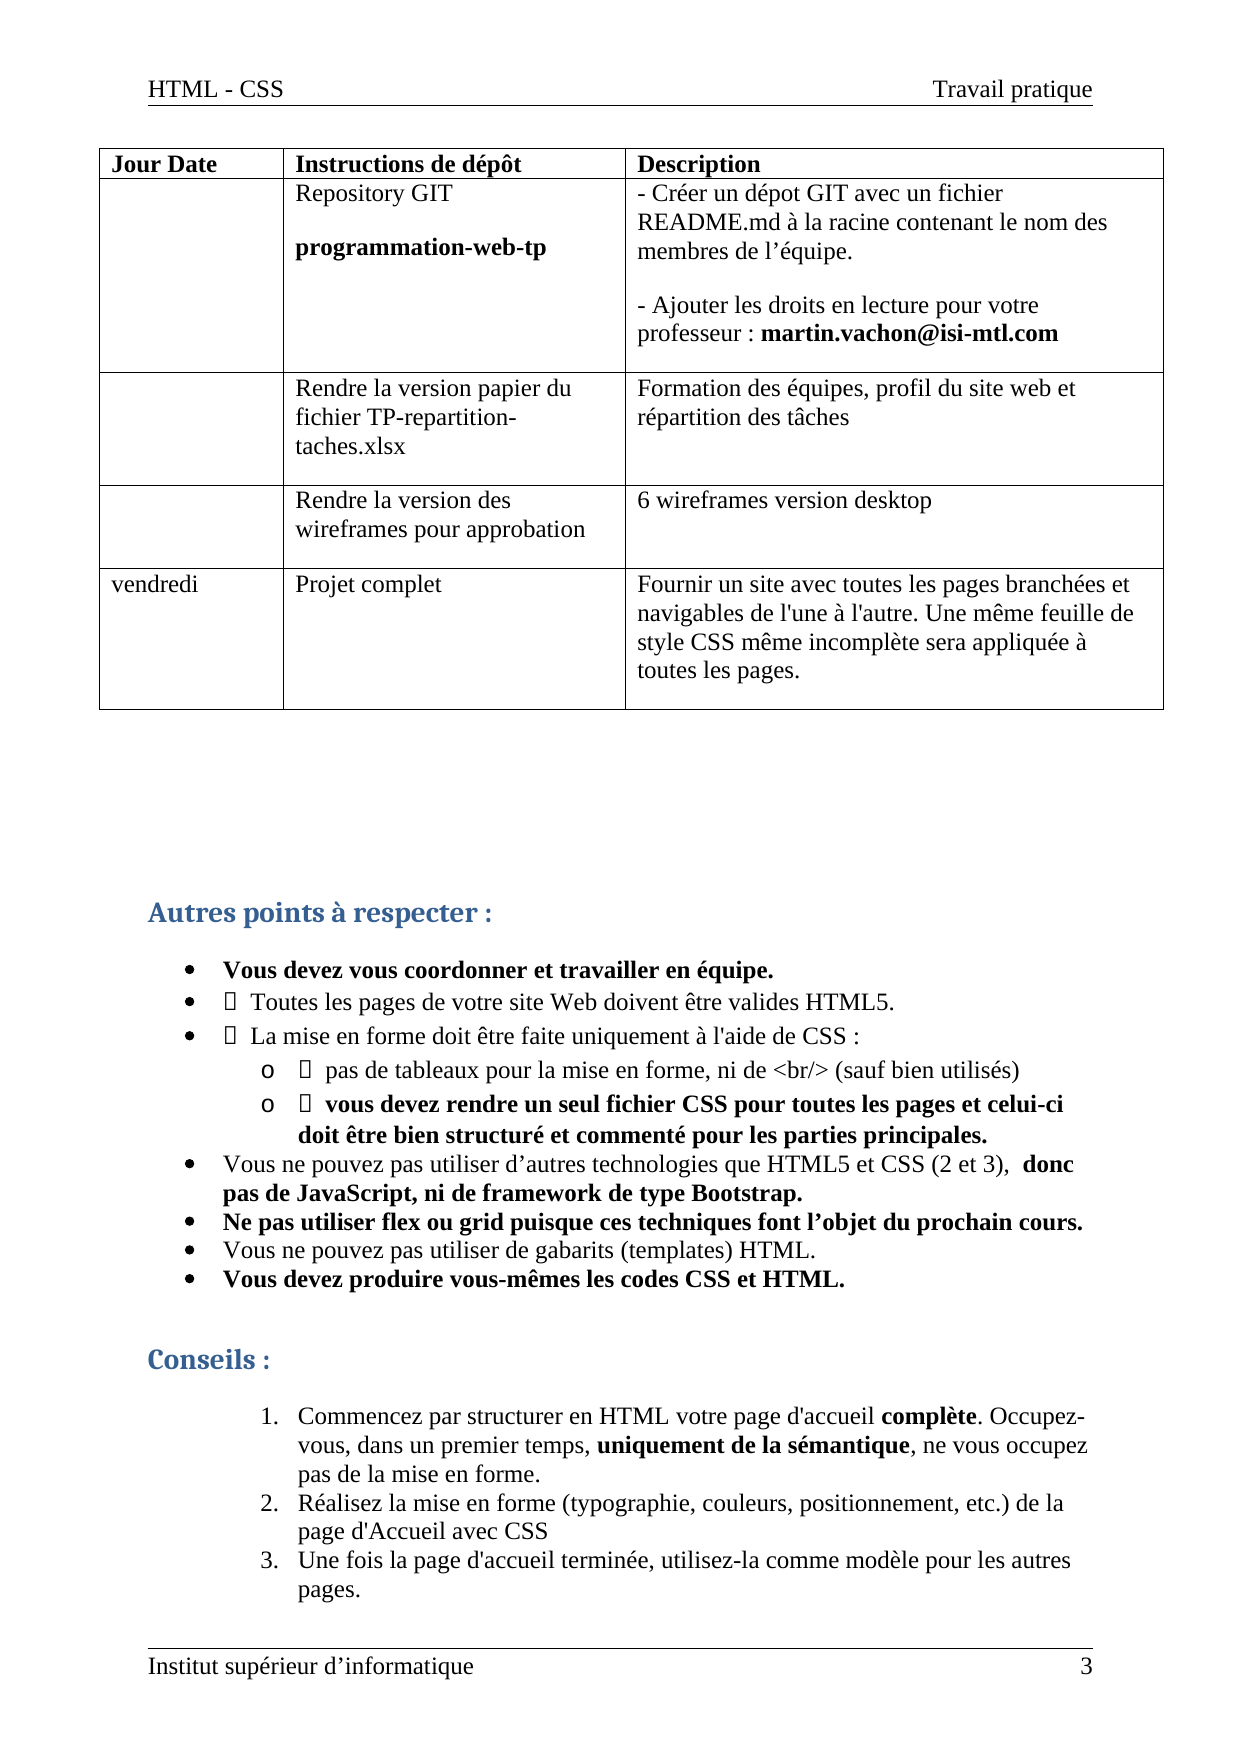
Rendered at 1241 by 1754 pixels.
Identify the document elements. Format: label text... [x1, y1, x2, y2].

table_cell Fournir un site avec toutes les pages branchées et navigables de l'une à l'autre. Une même feuille de style CSS même incomplète sera appliquée à toutes les pages. [626, 569, 1163, 709]
table_header Instructions de dépôt [284, 149, 625, 177]
table_cell Rendre la version des wireframes pour approbation [284, 486, 625, 568]
table_header Description [626, 149, 1163, 177]
list  pas de tableaux pour la mise en forme, ni de <br/> (sauf bien utilisés) [260, 1052, 1093, 1086]
list  Toutes les pages de votre site Web doivent être valides HTML5. [185, 984, 1093, 1018]
list Vous devez produire vous-mêmes les codes CSS et HTML. [185, 1264, 1093, 1293]
subtitle Autres points à respecter : [148, 896, 1093, 930]
table_cell Formation des équipes, profil du site web et répartition des tâches [626, 373, 1163, 484]
table_cell Projet complet [284, 569, 625, 709]
table_cell Rendre la version papier du fichier TP-repartition-taches.xlsx [284, 373, 625, 484]
list Commencez par structurer en HTML votre page d'accueil complète. Occupez-vous, dans un premier temps, uniquement de la sémantique, ne vous occupez pas de la mise en forme. [260, 1401, 1093, 1488]
table_cell vendredi [100, 569, 283, 709]
list Une fois la page d'accueil terminée, utilisez-la comme modèle pour les autres pages. [260, 1545, 1093, 1603]
list Ne pas utiliser flex ou grid puisque ces techniques font l’objet du prochain cours. [185, 1207, 1093, 1235]
table_cell 6 wireframes version desktop [626, 486, 1163, 568]
list  La mise en forme doit être faite uniquement à l'aide de CSS : [185, 1018, 1093, 1052]
list Réalisez la mise en forme (typographie, couleurs, positionnement, etc.) de la page d'Accueil avec CSS [260, 1488, 1093, 1545]
list Vous devez vous coordonner et travailler en équipe. [185, 955, 1093, 984]
list Vous ne pouvez pas utiliser d’autres technologies que HTML5 et CSS (2 et 3), donc pas de JavaScript, ni de framework de type Bootstrap. [185, 1149, 1093, 1207]
table_header Jour Date [100, 149, 283, 177]
subtitle Conseils : [148, 1343, 1093, 1376]
list Vous ne pouvez pas utiliser de gabarits (templates) HTML. [185, 1235, 1093, 1264]
table_cell [100, 486, 283, 568]
table_cell Repository GIT programmation-web-tp [284, 179, 625, 372]
table_cell [100, 373, 283, 484]
table_cell - Créer un dépot GIT avec un fichier README.md à la racine contenant le nom des membres de l’équipe. - Ajouter les droits en lecture pour votre professeur : martin.vachon@isi-mtl.com [626, 179, 1163, 372]
list  vous devez rendre un seul fichier CSS pour toutes les pages et celui-ci doit être bien structuré et commenté pour les parties principales. [260, 1086, 1093, 1149]
table_cell [100, 179, 283, 372]
